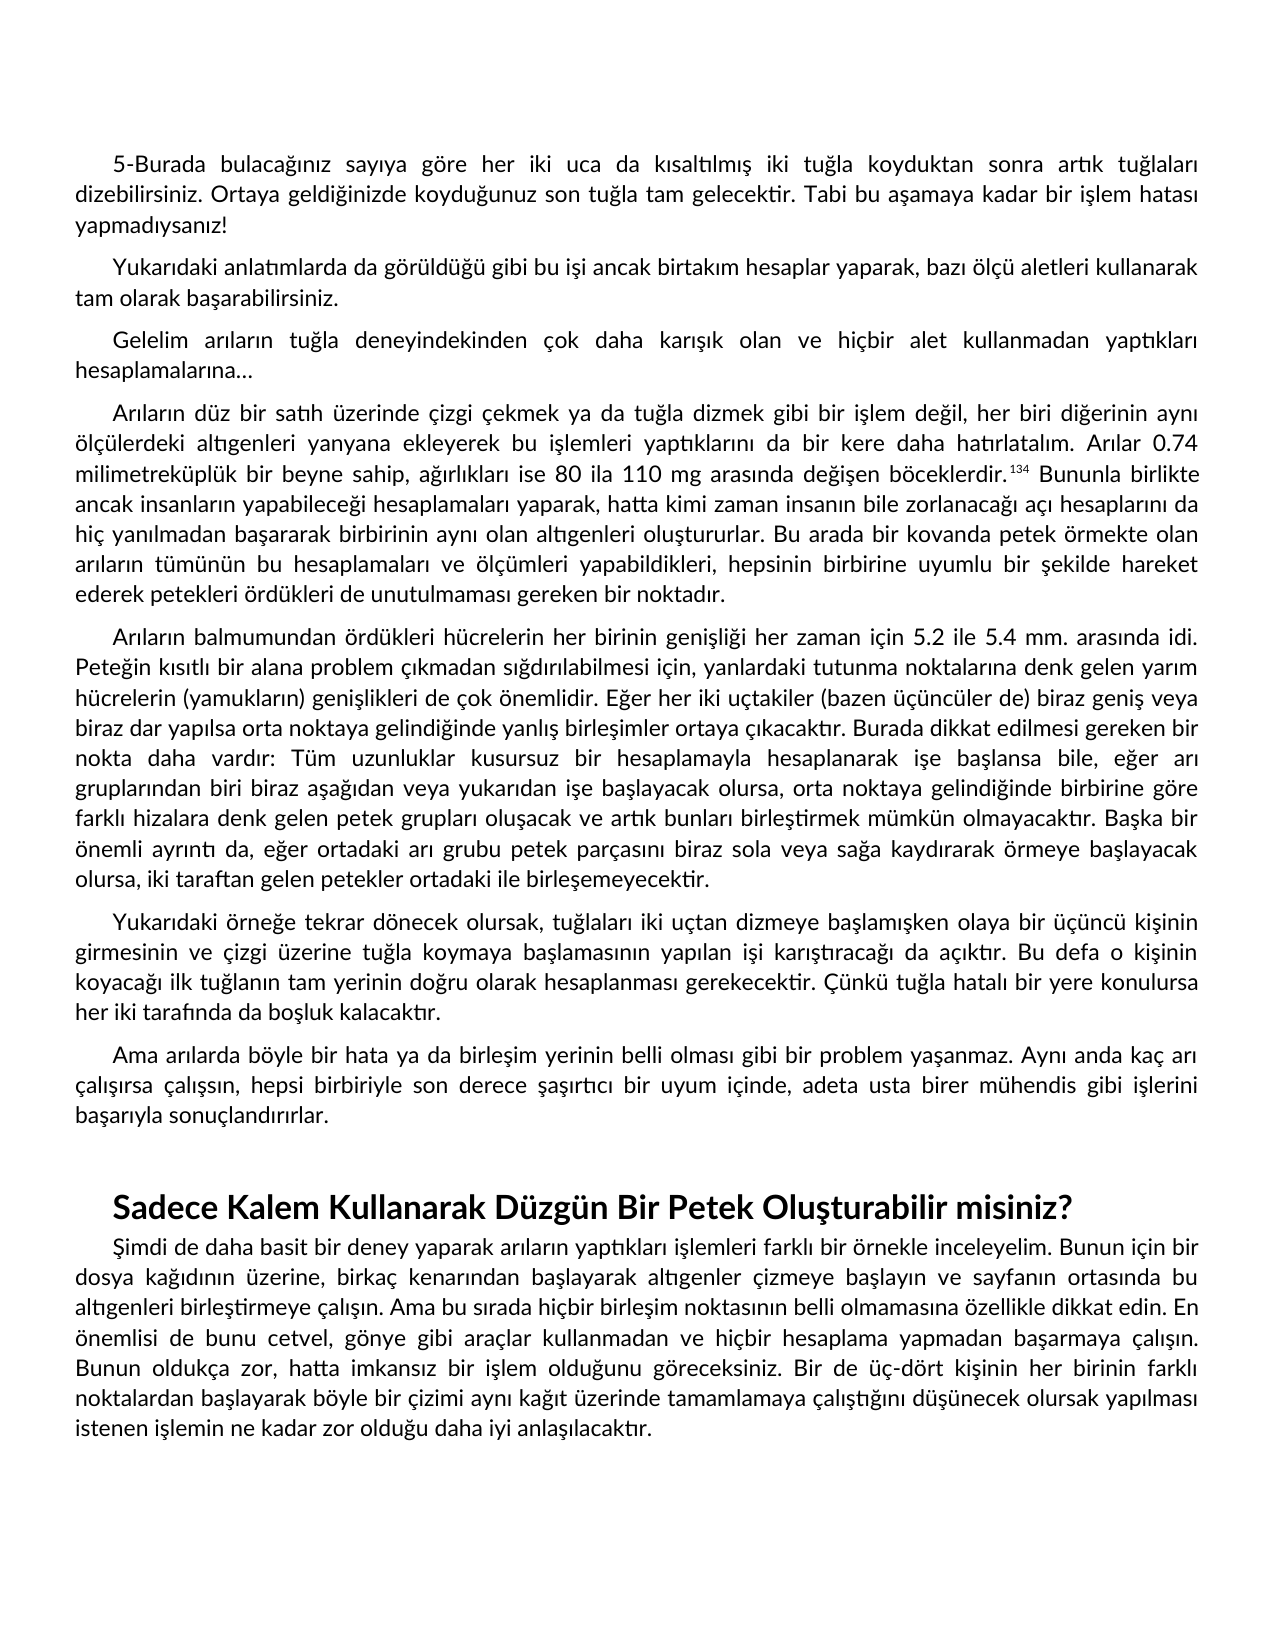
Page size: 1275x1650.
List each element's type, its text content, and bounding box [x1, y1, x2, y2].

text Şimdi de daha basit bir deney yaparak arıların yaptıkları işlemleri farklı bir örnekle inceleyelim. Bunun için bir dosya kağıdının üzerine, birkaç kenarından başlayarak altıgenler çizmeye başlayın ve sayfanın ortasında bu altıgenleri birleştirmeye çalışın. Ama bu sırada hiçbir birleşim noktasının belli olmamasına özellikle dikkat edin. En önemlisi de bunu cetvel, gönye gibi araçlar kullanmadan ve hiçbir hesaplama yapmadan başarmaya çalışın. Bunun oldukça zor, hatta imkansız bir işlem olduğunu göreceksiniz. Bir de üç-dört kişinin her birinin farklı noktalardan başlayarak böyle bir çizimi aynı kağıt üzerinde tamamlamaya çalıştığını düşünecek olursak yapılması istenen işlemin ne kadar zor olduğu daha iyi anlaşılacaktır. [75, 1233, 1200, 1441]
subtitle Sadece Kalem Kullanarak Düzgün Bir Petek Oluşturabilir misiniz? [112, 1186, 1200, 1226]
text Yukarıdaki anlatımlarda da görüldüğü gibi bu işi ancak birtakım hesaplar yaparak, bazı ölçü aletleri kullanarak tam olarak başarabilirsiniz. [75, 253, 1200, 311]
text 5-Burada bulacağınız sayıya göre her iki uca da kısaltılmış iki tuğla koyduktan sonra artık tuğlaları dizebilirsiniz. Ortaya geldiğinizde koyduğunuz son tuğla tam gelecektir. Tabi bu aşamaya kadar bir işlem hatası yapmadıysanız! [75, 150, 1200, 238]
text Arıların düz bir satıh üzerinde çizgi çekmek ya da tuğla dizmek gibi bir işlem değil, her biri diğerinin aynı ölçülerdeki altıgenleri yanyana ekleyerek bu işlemleri yaptıklarını da bir kere daha hatırlatalım. Arılar 0.74 milimetreküplük bir beyne sahip, ağırlıkları ise 80 ila 110 mg arasında değişen böceklerdir.134 Bununla birlikte ancak insanların yapabileceği hesaplamaları yaparak, hatta kimi zaman insanın bile zorlanacağı açı hesaplarını da hiç yanılmadan başararak birbirinin aynı olan altıgenleri oluştururlar. Bu arada bir kovanda petek örmekte olan arıların tümünün bu hesaplamaları ve ölçümleri yapabildikleri, hepsinin birbirine uyumlu bir şekilde hareket ederek petekleri ördükleri de unutulmaması gereken bir noktadır. [75, 399, 1200, 608]
text Yukarıdaki örneğe tekrar dönecek olursak, tuğlaları iki uçtan dizmeye başlamışken olaya bir üçüncü kişinin girmesinin ve çizgi üzerine tuğla koymaya başlamasının yapılan işi karıştıracağı da açıktır. Bu defa o kişinin koyacağı ilk tuğlanın tam yerinin doğru olarak hesaplanması gerekecektir. Çünkü tuğla hatalı bir yere konulursa her iki tarafında da boşluk kalacaktır. [75, 907, 1200, 1025]
text Gelelim arıların tuğla deneyindekinden çok daha karışık olan ve hiçbir alet kullanmadan yaptıkları hesaplamalarına… [75, 326, 1200, 384]
text Arıların balmumundan ördükleri hücrelerin her birinin genişliği her zaman için 5.2 ile 5.4 mm. arasında idi. Peteğin kısıtlı bir alana problem çıkmadan sığdırılabilmesi için, yanlardaki tutunma noktalarına denk gelen yarım hücrelerin (yamukların) genişlikleri de çok önemlidir. Eğer her iki uçtakiler (bazen üçüncüler de) biraz geniş veya biraz dar yapılsa orta noktaya gelindiğinde yanlış birleşimler ortaya çıkacaktır. Burada dikkat edilmesi gereken bir nokta daha vardır: Tüm uzunluklar kusursuz bir hesaplamayla hesaplanarak işe başlansa bile, eğer arı gruplarından biri biraz aşağıdan veya yukarıdan işe başlayacak olursa, orta noktaya gelindiğinde birbirine göre farklı hizalara denk gelen petek grupları oluşacak ve artık bunları birleştirmek mümkün olmayacaktır. Başka bir önemli ayrıntı da, eğer ortadaki arı grubu petek parçasını biraz sola veya sağa kaydırarak örmeye başlayacak olursa, iki taraftan gelen petekler ortadaki ile birleşemeyecektir. [75, 623, 1200, 892]
text Ama arılarda böyle bir hata ya da birleşim yerinin belli olması gibi bir problem yaşanmaz. Aynı anda kaç arı çalışırsa çalışsın, hepsi birbiriyle son derece şaşırtıcı bir uyum içinde, adeta usta birer mühendis gibi işlerini başarıyla sonuçlandırırlar. [75, 1041, 1200, 1128]
